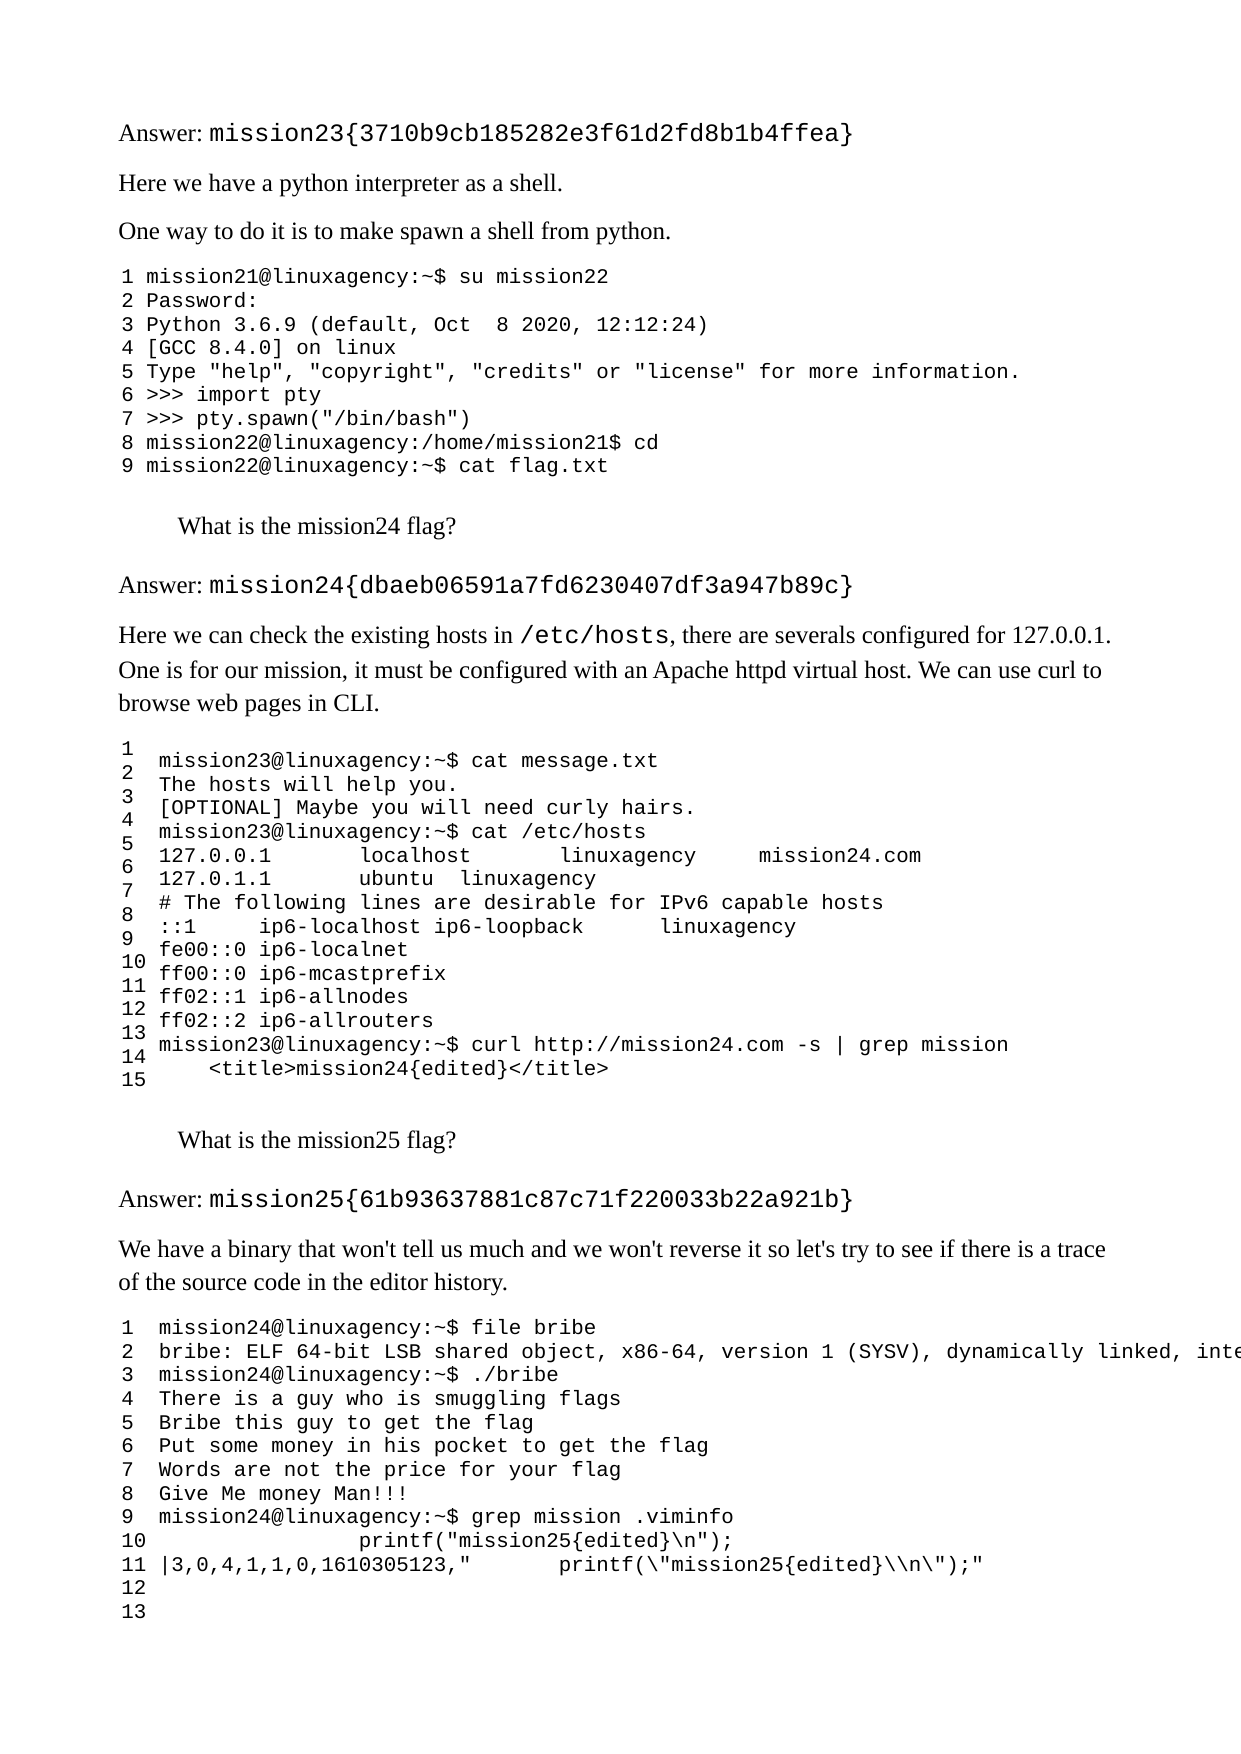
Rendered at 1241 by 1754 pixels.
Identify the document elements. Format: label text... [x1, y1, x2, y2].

text Answer: mission24{dbaeb06591a7fd6230407df3a947b89c} [118, 570, 1122, 601]
text One way to do it is to make spawn a shell from python. [118, 216, 1122, 244]
table_header 1 2 3 4 5 6 7 8 9 10 11 12 13 14 15 [118, 735, 156, 1125]
table_header 1 2 3 4 5 6 7 8 9 [118, 263, 143, 511]
text Here we have a python interpreter as a shell. [118, 168, 1122, 197]
table_header mission23@linuxagency:~$ cat message.txt The hosts will help you. [OPTIONAL] Maybe you will need curly hairs. mission23@linuxagency:~$ cat /etc/hosts 127.0.0.1 localhost linuxagency mission24.com 127.0.1.1 ubuntu linuxagency # The following lines are desirable for IPv6 capable hosts ::1 ip6-localhost ip6-loopback linuxagency fe00::0 ip6-localnet ff00::0 ip6-mcastprefix ff02::1 ip6-allnodes ff02::2 ip6-allrouters mission23@linuxagency:~$ curl http://mission24.com -s | grep mission <title>mission24{edited}</title> [156, 735, 1021, 1125]
text What is the mission25 flag? [177, 1125, 1063, 1154]
table_header mission21@linuxagency:~$ su mission22 Password: Python 3.6.9 (default, Oct 8 2020, 12:12:24) [GCC 8.4.0] on linux Type "help", "copyright", "credits" or "license" for more information. >>> import pty >>> pty.spawn("/bin/bash") mission22@linuxagency:/home/mission21$ cd mission22@linuxagency:~$ cat flag.txt [143, 263, 1034, 511]
text Answer: mission25{61b93637881c87c71f220033b22a921b} [118, 1184, 1122, 1214]
text Here we can check the existing hosts in /etc/hosts, there are severals configured for 127.0.0.1. One is for our mission, it must be configured with an Apache httpd virtual host. We can use curl to browse web pages in CLI. [118, 620, 1122, 717]
text What is the mission24 flag? [177, 511, 1063, 540]
table_header 1 2 3 4 5 6 7 8 9 10 11 12 13 [118, 1314, 156, 1627]
text We have a binary that won't tell us much and we won't reverse it so let's try to see if there is a trace of the source code in the editor history. [118, 1234, 1122, 1295]
text Answer: mission23{3710b9cb185282e3f61d2fd8b1b4ffea} [118, 118, 1122, 149]
table_header mission24@linuxagency:~$ file bribe bribe: ELF 64-bit LSB shared object, x86-64, version 1 (SYSV), dynamically linked, interpreter /lib64/ld-linux-x86-64.so.2, for GNU/Linux 3.2.0, BuildID[sha1]=006516d8c62bb8a5f5a41595ce4529d4bcb159b8, not stripped mission24@linuxagency:~$ ./bribe There is a guy who is smuggling flags Bribe this guy to get the flag Put some money in his pocket to get the flag Words are not the price for your flag Give Me money Man!!! mission24@linuxagency:~$ grep mission .viminfo printf("mission25{edited}\n"); |3,0,4,1,1,0,1610305123," printf(\"mission25{edited}\\n\");" [156, 1314, 1240, 1627]
